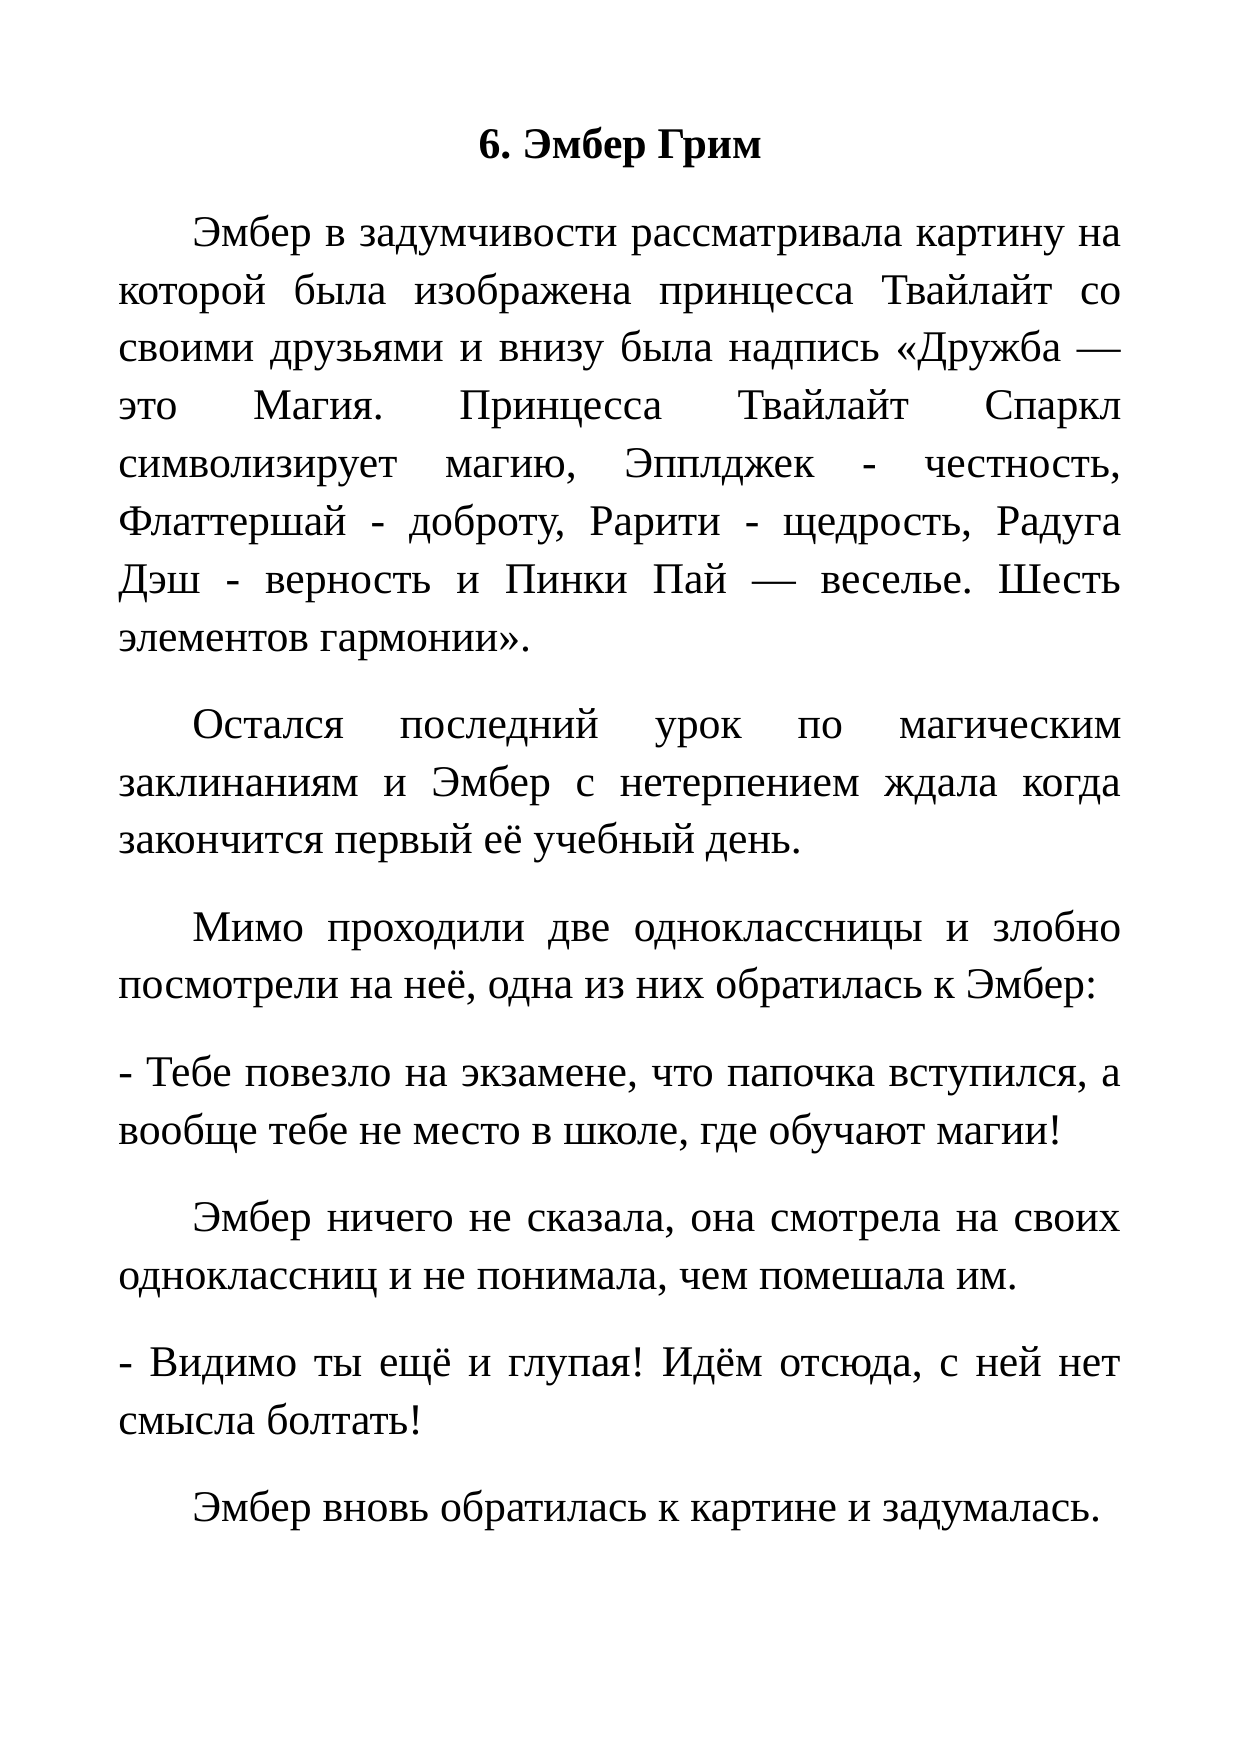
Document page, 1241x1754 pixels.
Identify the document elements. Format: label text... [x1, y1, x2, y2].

text Эмбер ничего не сказала, она смотрела на своих одноклассниц и не понимала, чем помешала им. [118, 1191, 1122, 1299]
text Остался последний урок по магическим заклинаниям и Эмбер с нетерпением ждала когда закончится первый её учебный день. [118, 697, 1122, 863]
text - Тебе повезло на экзамене, что папочка вступился, а вообще тебе не место в школе, где обучают магии! [118, 1045, 1122, 1153]
text Эмбер в задумчивости рассматривала картину на которой была изображена принцесса Твайлайт со своими друзьями и внизу была надпись «Дружба — это Магия. Принцесса Твайлайт Спаркл символизирует магию, Эпплджек - честность, Флаттершай - доброту, Рарити - щедрость, Радуга Дэш - верность и Пинки Пай — веселье. Шесть элементов гармонии». [118, 205, 1122, 660]
text Мимо проходили две одноклассницы и злобно посмотрели на неё, одна из них обратилась к Эмбер: [118, 900, 1122, 1008]
text - Видимо ты ещё и глупая! Идём отсюда, с ней нет смысла болтать! [118, 1336, 1122, 1444]
text 6. Эмбер Грим [118, 118, 1122, 168]
text Эмбер вновь обратилась к картине и задумалась. [118, 1481, 1122, 1531]
